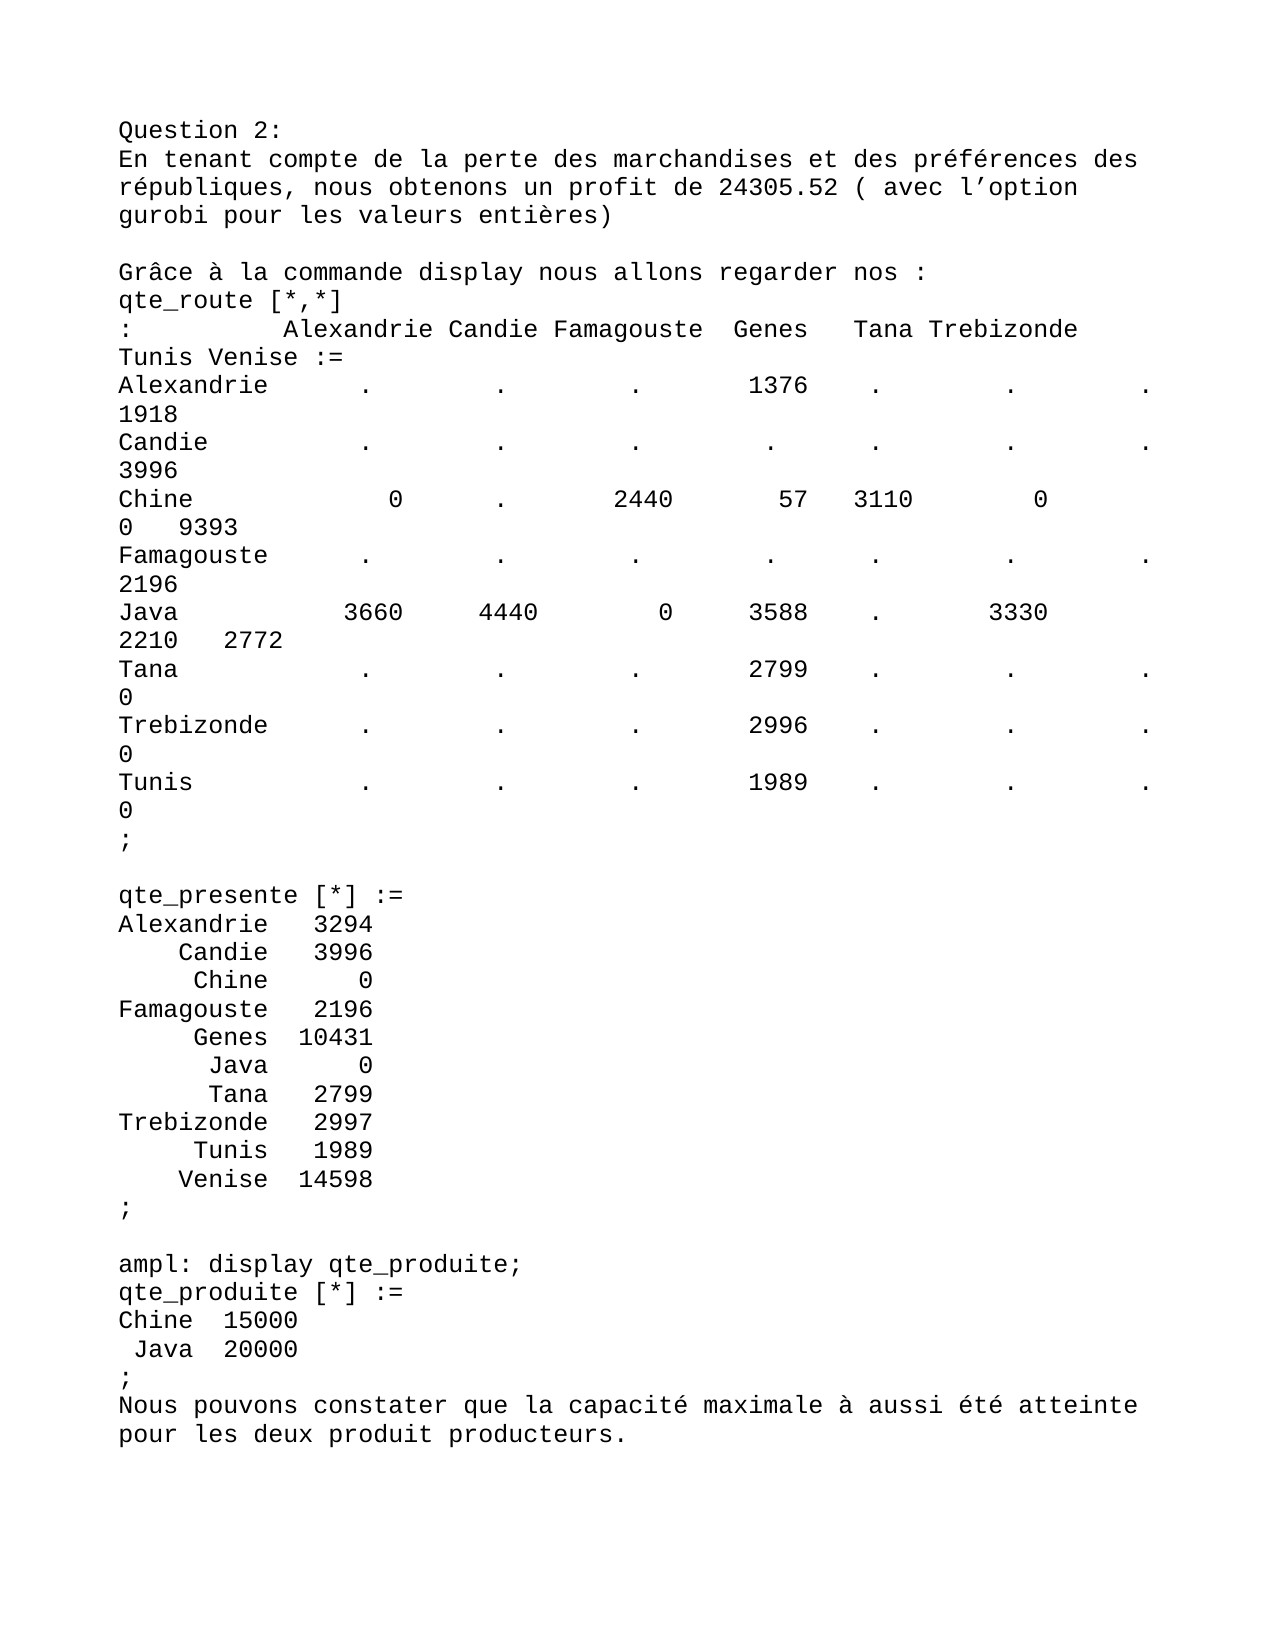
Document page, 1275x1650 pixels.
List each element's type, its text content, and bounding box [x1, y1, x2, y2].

text Famagouste 2196 [118, 996, 1157, 1025]
text : Alexandrie Candie Famagouste Genes Tana Trebizonde Tunis Venise := [118, 316, 1157, 373]
text Question 2: [118, 118, 1157, 146]
text Alexandrie . . . 1376 . . . 1918 [118, 373, 1157, 430]
text Famagouste . . . . . . . 2196 [118, 543, 1157, 600]
text Candie 3996 [118, 940, 1157, 968]
text Java 3660 4440 0 3588 . 3330 2210 2772 [118, 600, 1157, 656]
text Candie . . . . . . . 3996 [118, 430, 1157, 486]
text Chine 0 [118, 968, 1157, 996]
text Java 20000 [118, 1336, 1157, 1365]
text Trebizonde 2997 [118, 1110, 1157, 1138]
text ampl: display qte_produite; [118, 1251, 1157, 1280]
text qte_route [*,*] [118, 288, 1157, 316]
text ; [118, 1195, 1157, 1223]
text Chine 15000 [118, 1308, 1157, 1336]
text ; [118, 1365, 1157, 1393]
text Nous pouvons constater que la capacité maximale à aussi été atteinte pour les deux produit producteurs. [118, 1393, 1157, 1450]
text Grâce à la commande display nous allons regarder nos : [118, 260, 1157, 288]
text Venise 14598 [118, 1166, 1157, 1195]
text Tunis . . . 1989 . . . 0 [118, 770, 1157, 826]
text qte_produite [*] := [118, 1280, 1157, 1308]
text Tana 2799 [118, 1081, 1157, 1110]
text Chine 0 . 2440 57 3110 0 0 9393 [118, 486, 1157, 543]
text Trebizonde . . . 2996 . . . 0 [118, 713, 1157, 770]
text ; [118, 826, 1157, 855]
text Tana . . . 2799 . . . 0 [118, 656, 1157, 713]
text En tenant compte de la perte des marchandises et des préférences des républiques, nous obtenons un profit de 24305.52 ( avec l’option gurobi pour les valeurs entières) [118, 146, 1157, 231]
text qte_presente [*] := [118, 883, 1157, 911]
text Alexandrie 3294 [118, 911, 1157, 940]
text Java 0 [118, 1053, 1157, 1081]
text Tunis 1989 [118, 1138, 1157, 1166]
text Genes 10431 [118, 1025, 1157, 1053]
